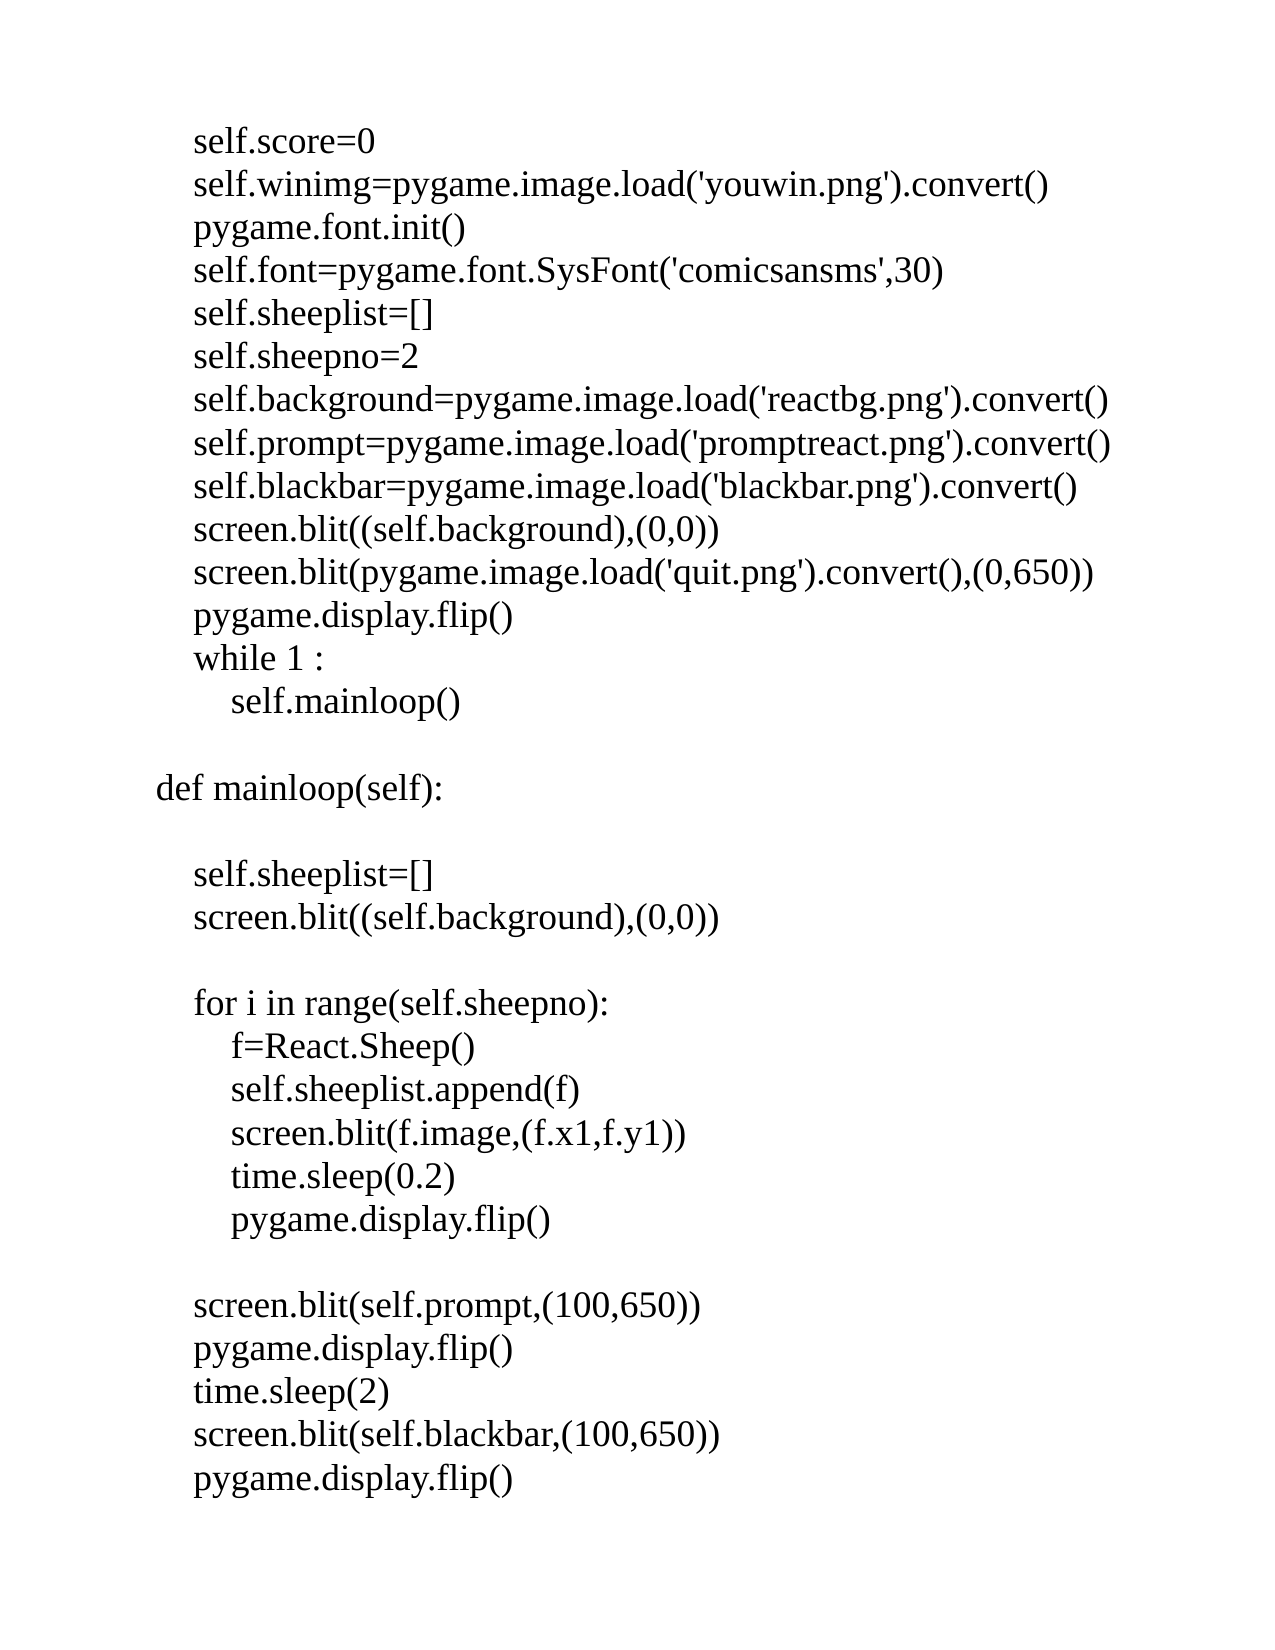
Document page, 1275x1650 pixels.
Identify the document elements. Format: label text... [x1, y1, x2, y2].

text def mainloop(self): [118, 765, 1157, 808]
text self.background=pygame.image.load('reactbg.png').convert() [118, 377, 1157, 420]
text pygame.display.flip() [118, 1455, 1157, 1498]
text self.blackbar=pygame.image.load('blackbar.png').convert() [118, 463, 1157, 506]
text screen.blit((self.background),(0,0)) [118, 506, 1157, 549]
text pygame.display.flip() [118, 1326, 1157, 1369]
text f=React.Sheep() [118, 1024, 1157, 1067]
text self.sheeplist.append(f) [118, 1067, 1157, 1110]
text time.sleep(2) [118, 1369, 1157, 1412]
text self.font=pygame.font.SysFont('comicsansms',30) [118, 247, 1157, 291]
text screen.blit(self.blackbar,(100,650)) [118, 1412, 1157, 1455]
text screen.blit((self.background),(0,0)) [118, 894, 1157, 937]
text pygame.display.flip() [118, 1196, 1157, 1239]
text for i in range(self.sheepno): [118, 981, 1157, 1024]
text screen.blit(pygame.image.load('quit.png').convert(),(0,650)) [118, 549, 1157, 592]
text self.sheeplist=[] [118, 851, 1157, 894]
text screen.blit(f.image,(f.x1,f.y1)) [118, 1110, 1157, 1153]
text self.sheeplist=[] [118, 291, 1157, 334]
text self.prompt=pygame.image.load('promptreact.png').convert() [118, 420, 1157, 463]
text self.mainloop() [118, 679, 1157, 722]
text self.score=0 [118, 118, 1157, 161]
text while 1 : [118, 636, 1157, 679]
text self.sheepno=2 [118, 334, 1157, 377]
text self.winimg=pygame.image.load('youwin.png').convert() [118, 161, 1157, 204]
text pygame.display.flip() [118, 592, 1157, 636]
text screen.blit(self.prompt,(100,650)) [118, 1282, 1157, 1326]
text pygame.font.init() [118, 204, 1157, 247]
text time.sleep(0.2) [118, 1153, 1157, 1196]
